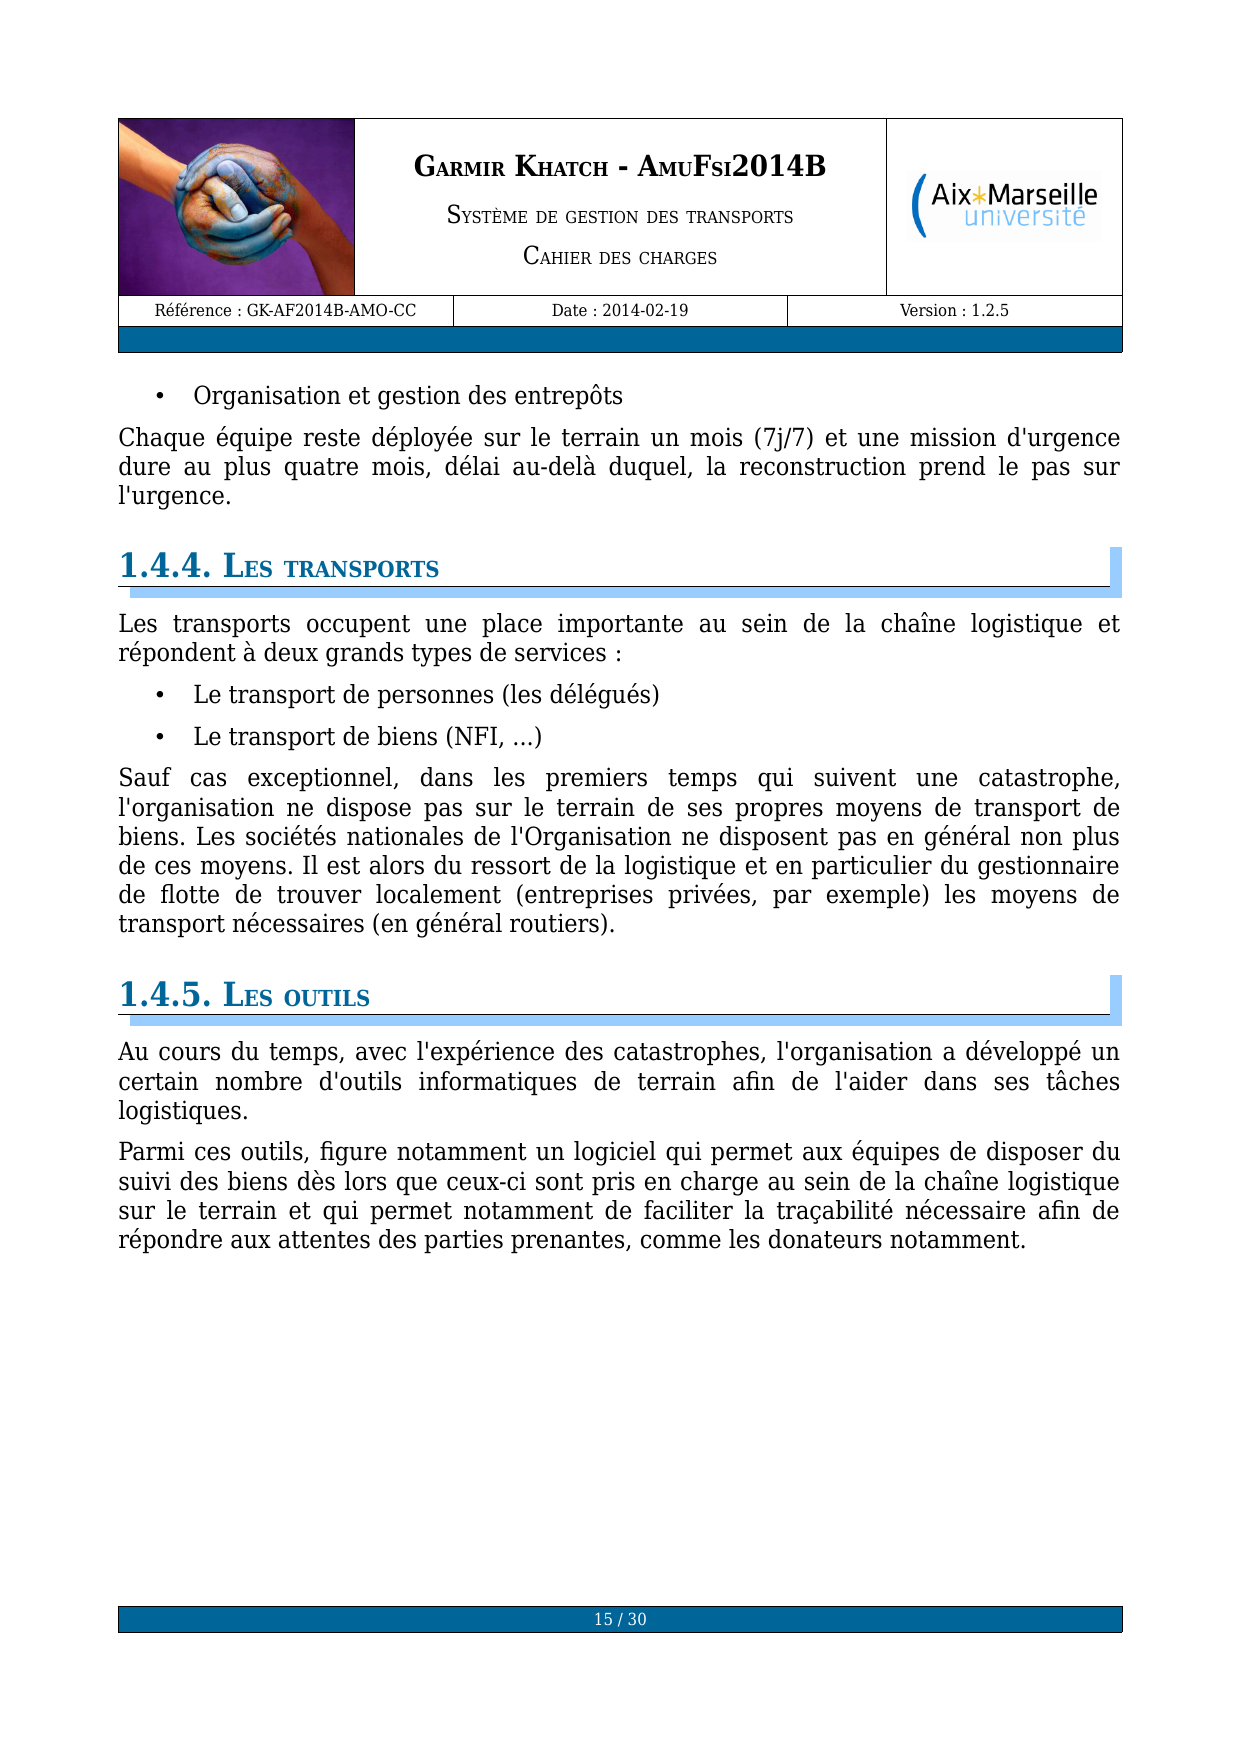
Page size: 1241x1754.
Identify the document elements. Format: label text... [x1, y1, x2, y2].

subtitle Les outils [118, 975, 1110, 1014]
text Les transports occupent une place importante au sein de la chaîne logistique et répondent à deux grands types de services : [118, 609, 1122, 668]
picture [119, 119, 354, 295]
text Chaque équipe reste déployée sur le terrain un mois (7j/7) et une mission d'urgence dure au plus quatre mois, délai au-delà duquel, la reconstruction prend le pas sur l'urgence. [118, 423, 1122, 510]
list Le transport de personnes (les délégués) [156, 680, 1122, 709]
text Au cours du temps, avec l'expérience des catastrophes, l'organisation a développé un certain nombre d'outils informatiques de terrain afin de l'aider dans ses tâches logistiques. [118, 1037, 1122, 1125]
text Parmi ces outils, figure notamment un logiciel qui permet aux équipes de disposer du suivi des biens dès lors que ceux-ci sont pris en charge au sein de la chaîne logistique sur le terrain et qui permet notamment de faciliter la traçabilité nécessaire afin de répondre aux attentes des parties prenantes, comme les donateurs notamment. [118, 1137, 1122, 1254]
text Sauf cas exceptionnel, dans les premiers temps qui suivent une catastrophe, l'organisation ne dispose pas sur le terrain de ses propres moyens de transport de biens. Les sociétés nationales de l'Organisation ne disposent pas en général non plus de ces moyens. Il est alors du ressort de la logistique et en particulier du gestionnaire de flotte de trouver localement (entreprises privées, par exemple) les moyens de transport nécessaires (en général routiers). [118, 763, 1122, 938]
picture [887, 126, 1122, 288]
list Le transport de biens (NFI, ...) [156, 722, 1122, 751]
subtitle Les transports [118, 547, 1110, 586]
list Organisation et gestion des entrepôts [156, 381, 1122, 410]
